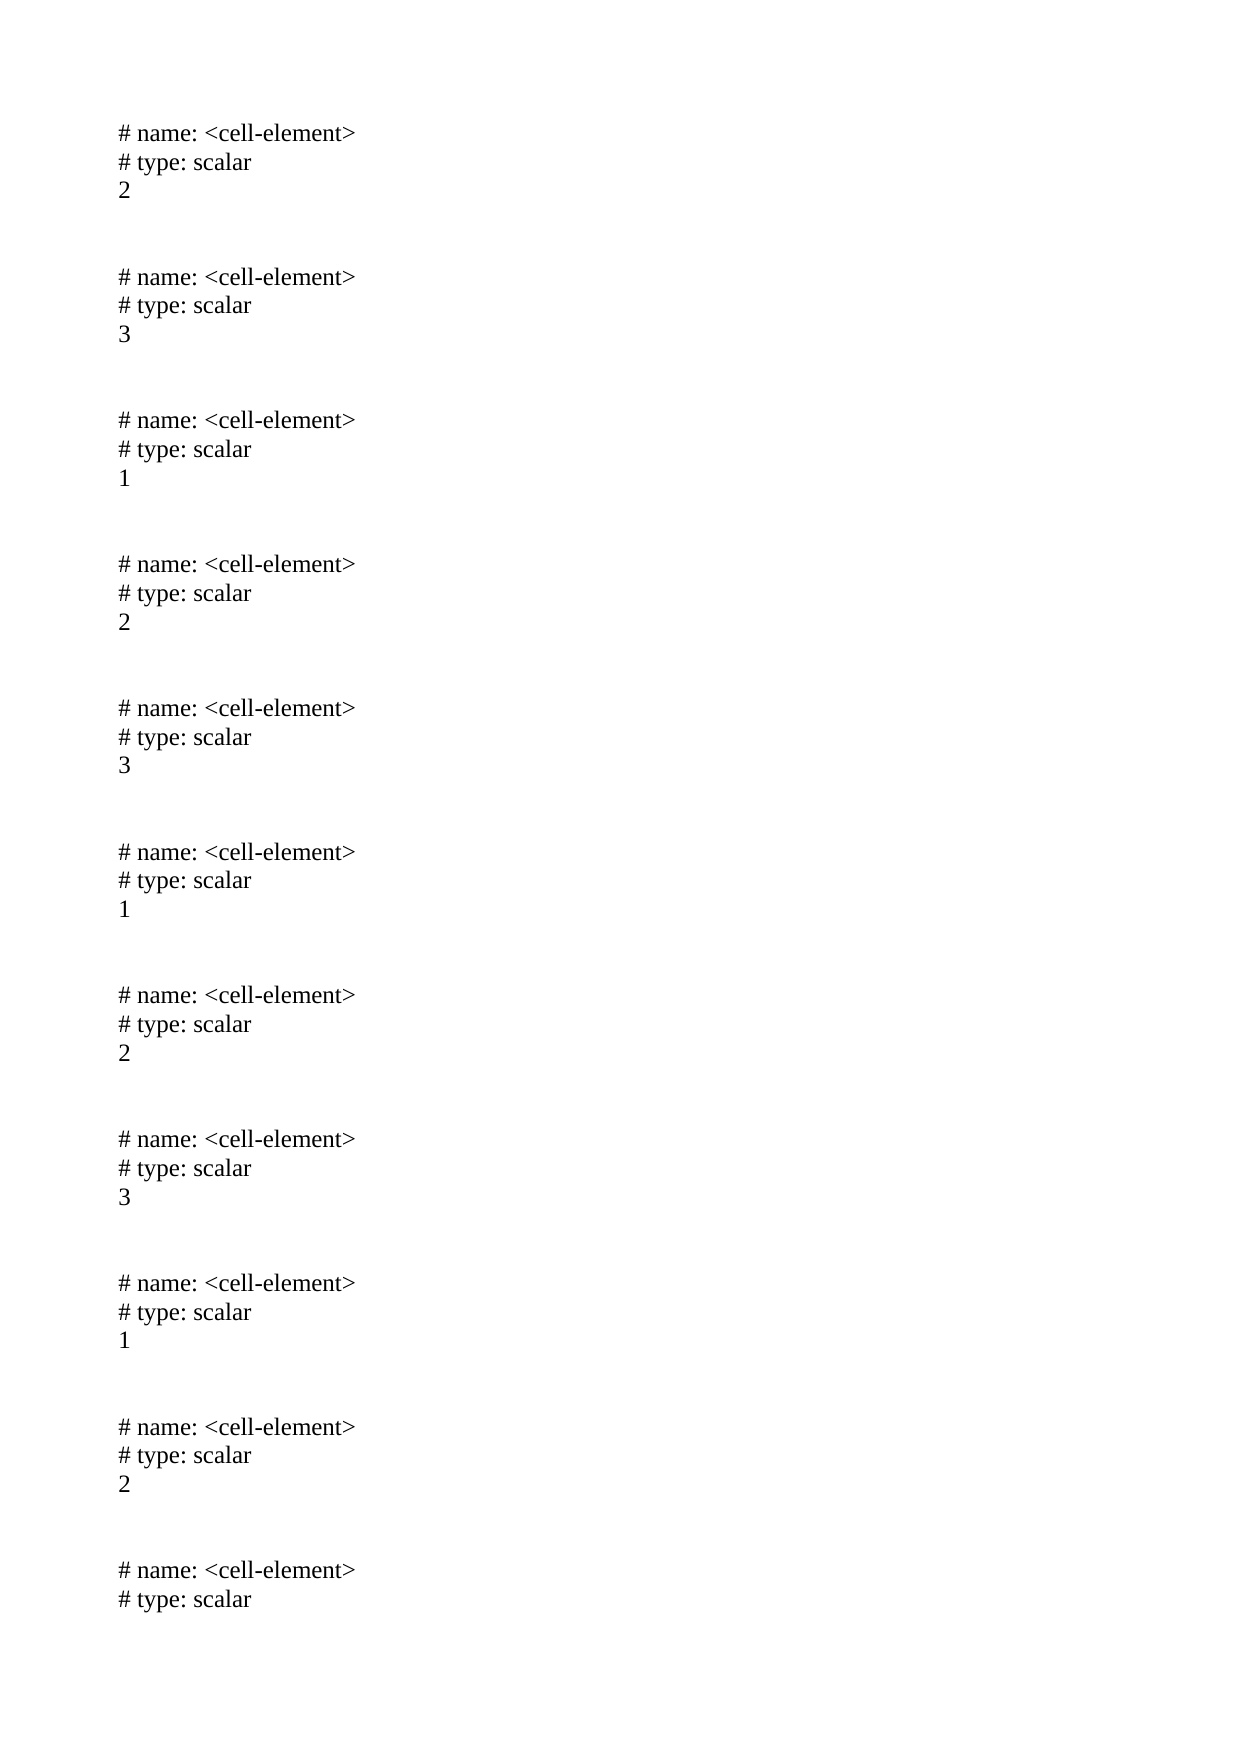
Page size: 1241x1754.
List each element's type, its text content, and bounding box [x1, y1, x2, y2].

text # type: scalar [118, 1153, 1122, 1182]
text 2 [118, 1038, 1122, 1067]
text 3 [118, 751, 1122, 779]
text # type: scalar [118, 1009, 1122, 1038]
text # type: scalar [118, 434, 1122, 463]
text 2 [118, 176, 1122, 204]
text 1 [118, 1326, 1122, 1354]
text # type: scalar [118, 147, 1122, 176]
text # name: <cell-element> [118, 118, 1122, 147]
text 3 [118, 1182, 1122, 1211]
text # name: <cell-element> [118, 837, 1122, 866]
text # name: <cell-element> [118, 1268, 1122, 1297]
text # type: scalar [118, 291, 1122, 319]
text 3 [118, 319, 1122, 348]
text # name: <cell-element> [118, 406, 1122, 434]
text 1 [118, 463, 1122, 492]
text 1 [118, 894, 1122, 923]
text # type: scalar [118, 722, 1122, 751]
text # type: scalar [118, 1441, 1122, 1469]
text 2 [118, 1469, 1122, 1498]
text # name: <cell-element> [118, 693, 1122, 722]
text # type: scalar [118, 866, 1122, 894]
text # name: <cell-element> [118, 262, 1122, 291]
text # name: <cell-element> [118, 1124, 1122, 1153]
text # name: <cell-element> [118, 1412, 1122, 1441]
text # name: <cell-element> [118, 549, 1122, 578]
text 2 [118, 607, 1122, 636]
text # type: scalar [118, 1297, 1122, 1326]
text # type: scalar [118, 578, 1122, 607]
text # type: scalar [118, 1584, 1122, 1613]
text # name: <cell-element> [118, 981, 1122, 1009]
text # name: <cell-element> [118, 1556, 1122, 1584]
